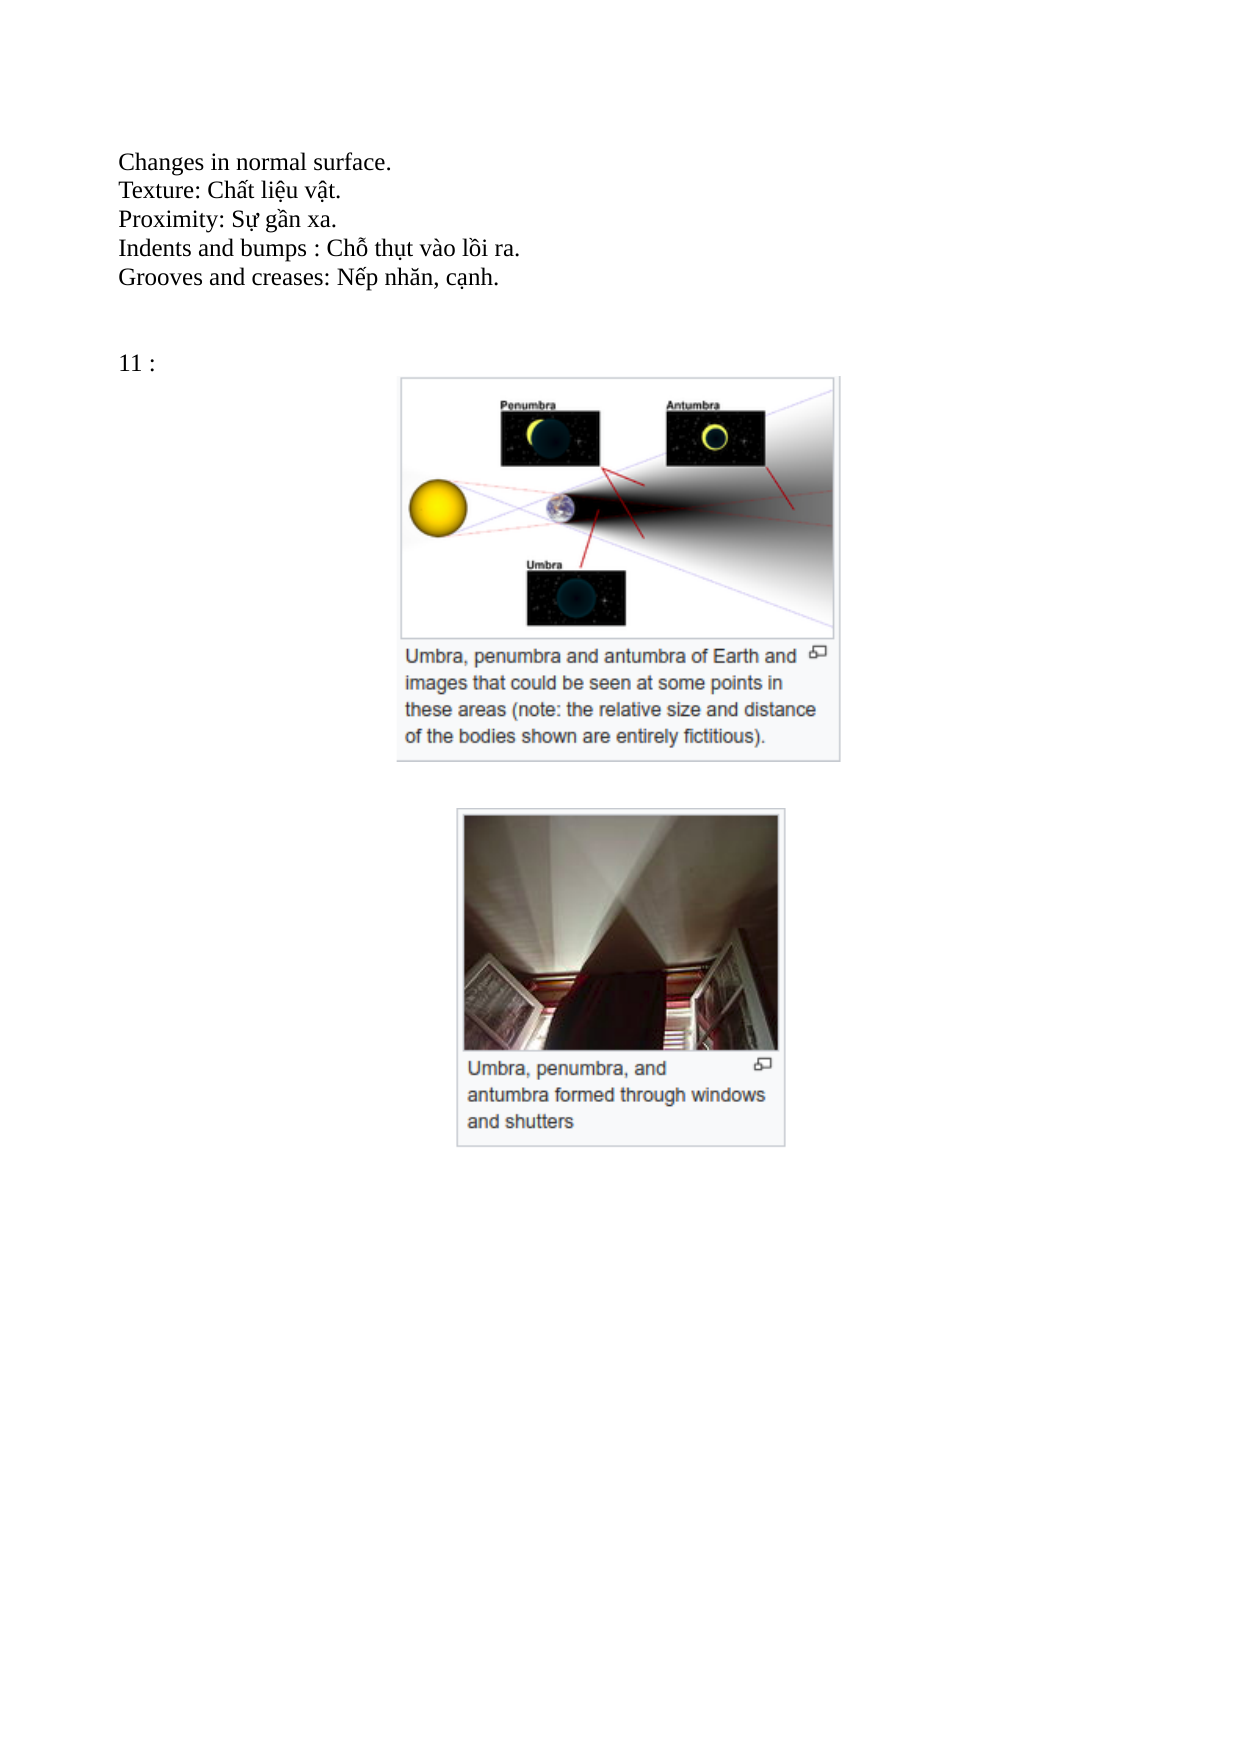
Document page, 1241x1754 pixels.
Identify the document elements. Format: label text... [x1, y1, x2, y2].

text Texture: Chất liệu vật. [118, 176, 1122, 204]
text 11 : [118, 348, 1122, 377]
text Grooves and creases: Nếp nhăn, cạnh. [118, 262, 1122, 291]
text Proximity: Sự gần xa. [118, 204, 1122, 233]
picture [452, 808, 789, 1155]
picture [396, 376, 844, 762]
text Indents and bumps : Chỗ thụt vào lồi ra. [118, 233, 1122, 262]
text Changes in normal surface. [118, 147, 1122, 176]
